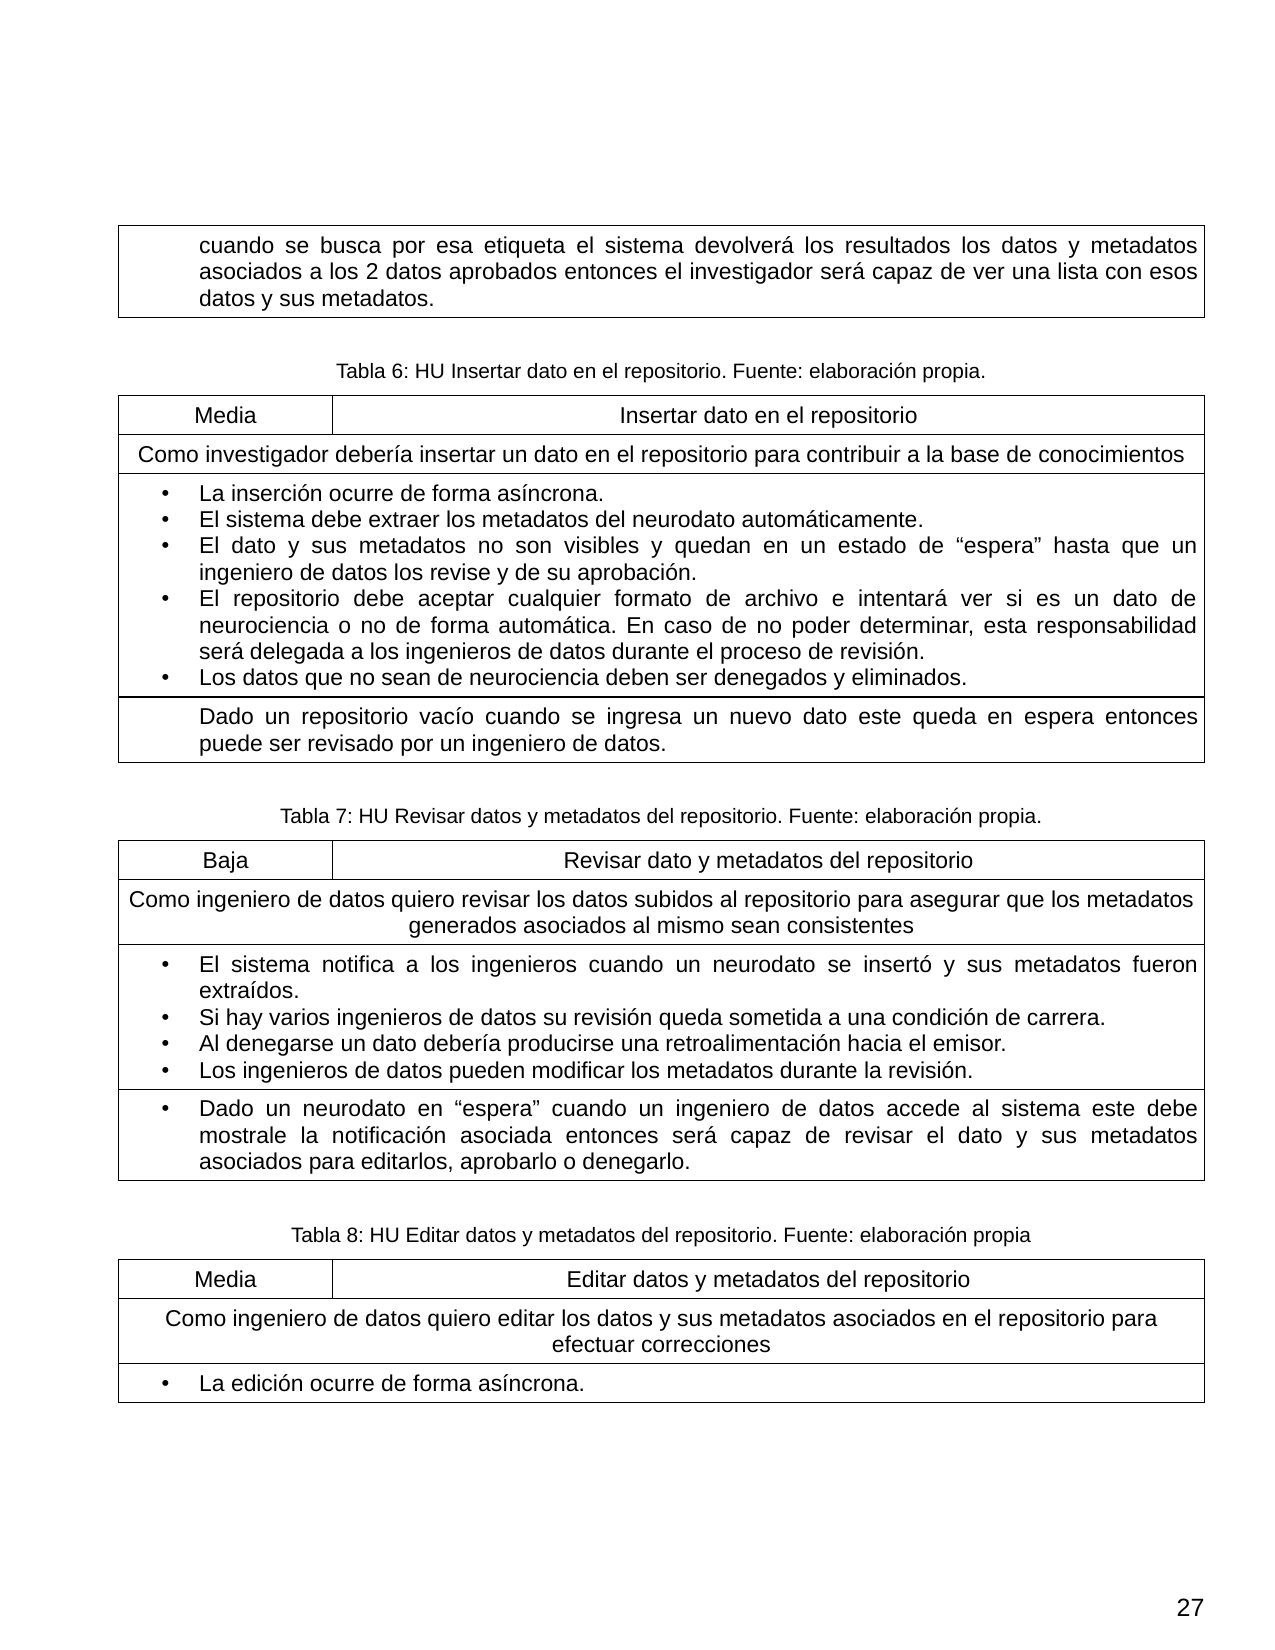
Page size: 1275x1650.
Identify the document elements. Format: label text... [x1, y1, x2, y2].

table_header Insertar dato en el repositorio [333, 396, 1204, 434]
text Tabla 8: HU Editar datos y metadatos del repositorio. Fuente: elaboración propia [118, 1222, 1204, 1246]
table_cell Como ingeniero de datos quiero revisar los datos subidos al repositorio para asegurar que los metadatos generados asociados al mismo sean consistentes [119, 880, 1204, 944]
table_header Editar datos y metadatos del repositorio [333, 1260, 1204, 1298]
table_header Media [119, 396, 332, 434]
table_header Baja [119, 841, 332, 879]
text Tabla 7: HU Revisar datos y metadatos del repositorio. Fuente: elaboración propia. [118, 804, 1204, 828]
table_header Media [119, 1260, 332, 1298]
table_header Revisar dato y metadatos del repositorio [333, 841, 1204, 879]
table_cell El sistema notifica a los ingenieros cuando un neurodato se insertó y sus metadatos fueron extraídos. Si hay varios ingenieros de datos su revisión queda sometida a una condición de carrera. Al denegarse un dato debería producirse una retroalimentación hacia el emisor. Los ingenieros de datos pueden modificar los metadatos durante la revisión. [119, 945, 1204, 1089]
table_cell Como ingeniero de datos quiero editar los datos y sus metadatos asociados en el repositorio para efectuar correcciones [119, 1299, 1204, 1363]
table_cell Dado un repositorio vacío cuando se ingresa un nuevo dato este queda en espera entonces puede ser revisado por un ingeniero de datos. [119, 698, 1204, 762]
table_cell Como investigador debería insertar un dato en el repositorio para contribuir a la base de conocimientos [119, 435, 1204, 473]
text Tabla 6: HU Insertar dato en el repositorio. Fuente: elaboración propia. [118, 359, 1204, 383]
table_cell La edición ocurre de forma asíncrona. [119, 1364, 1204, 1402]
table_cell La inserción ocurre de forma asíncrona. El sistema debe extraer los metadatos del neurodato automáticamente. El dato y sus metadatos no son visibles y quedan en un estado de “espera” hasta que un ingeniero de datos los revise y de su aprobación. El repositorio debe aceptar cualquier formato de archivo e intentará ver si es un dato de neurociencia o no de forma automática. En caso de no poder determinar, esta responsabilidad será delegada a los ingenieros de datos durante el proceso de revisión. Los datos que no sean de neurociencia deben ser denegados y eliminados. [119, 474, 1204, 696]
table_cell Dado un neurodato en “espera” cuando un ingeniero de datos accede al sistema este debe mostrale la notificación asociada entonces será capaz de revisar el dato y sus metadatos asociados para editarlos, aprobarlo o denegarlo. [119, 1090, 1204, 1180]
table_cell cuando se busca por esa etiqueta el sistema devolverá los resultados los datos y metadatos asociados a los 2 datos aprobados entonces el investigador será capaz de ver una lista con esos datos y sus metadatos. [119, 226, 1204, 317]
